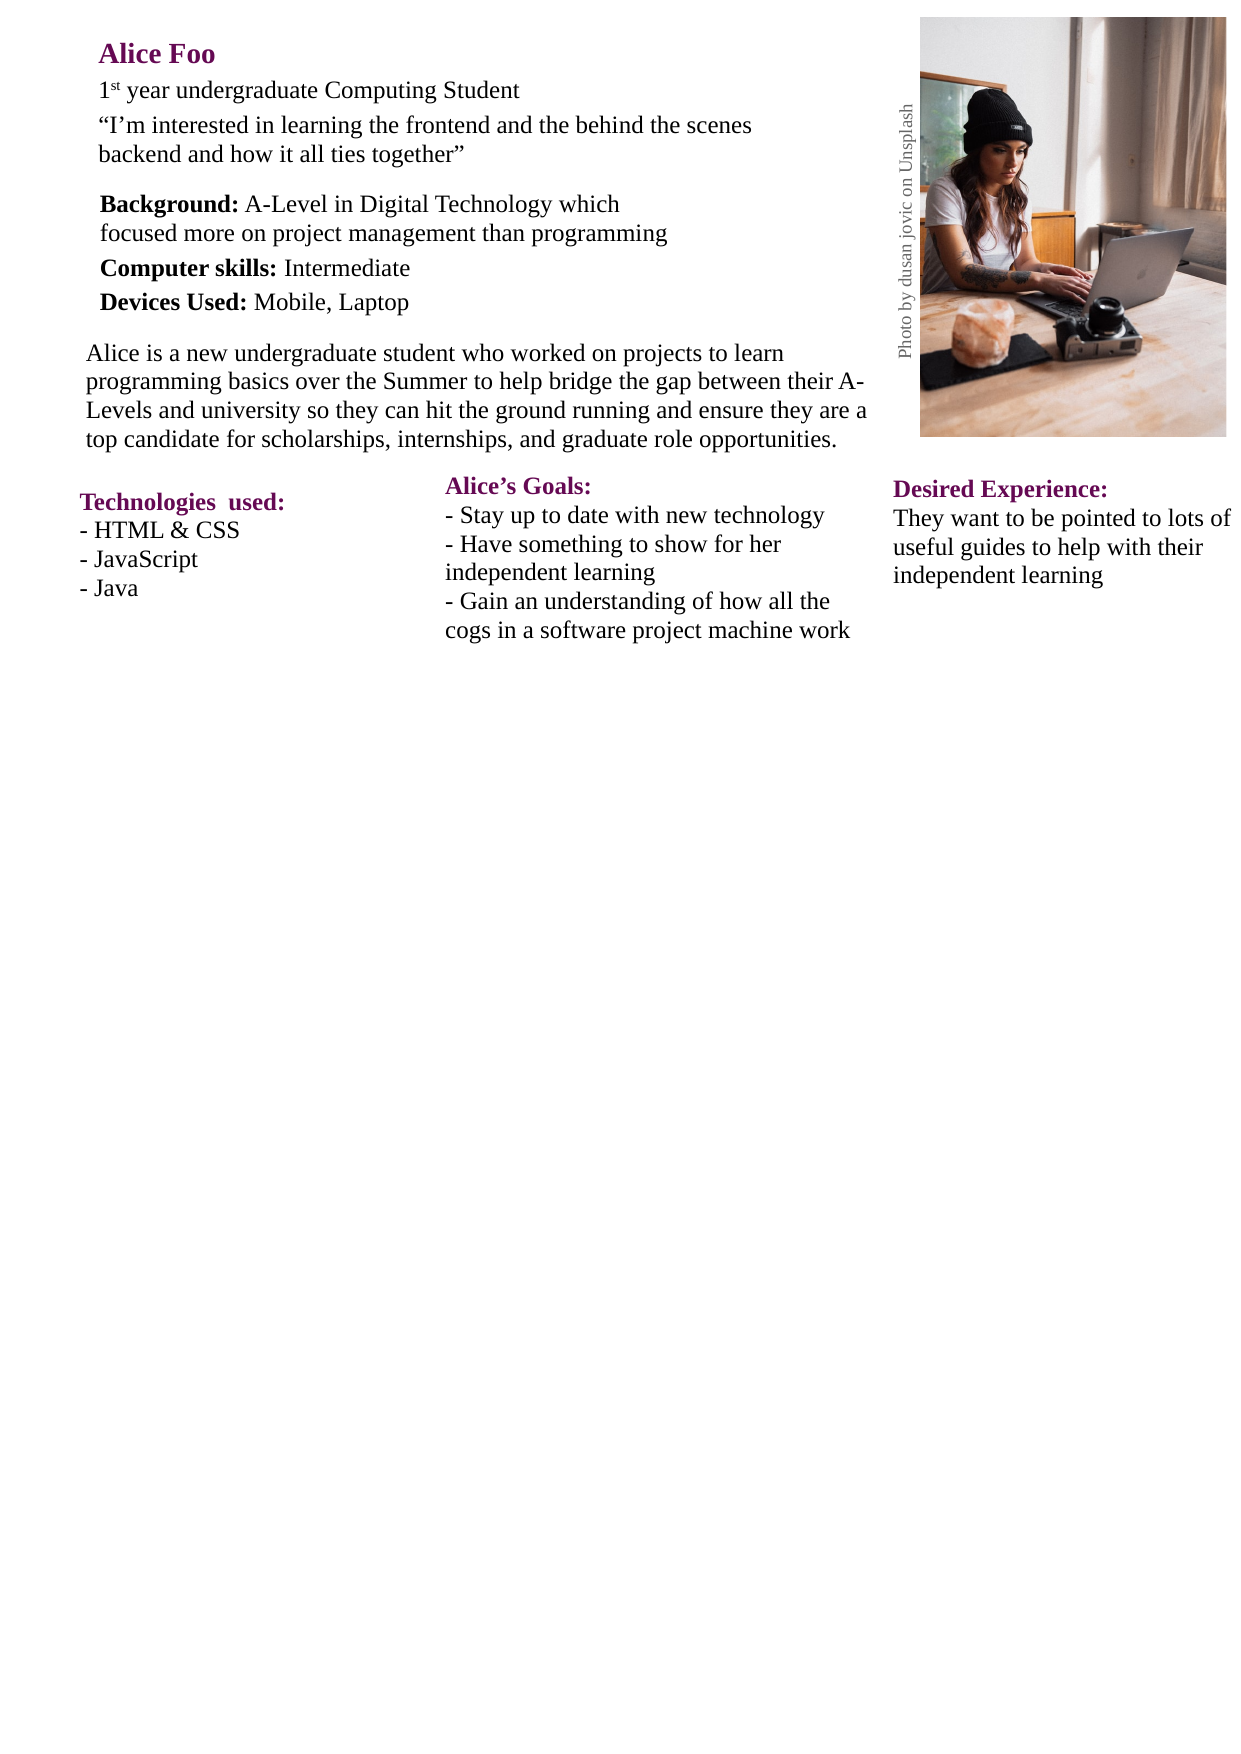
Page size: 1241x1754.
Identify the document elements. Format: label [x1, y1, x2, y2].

picture [920, 17, 1227, 437]
